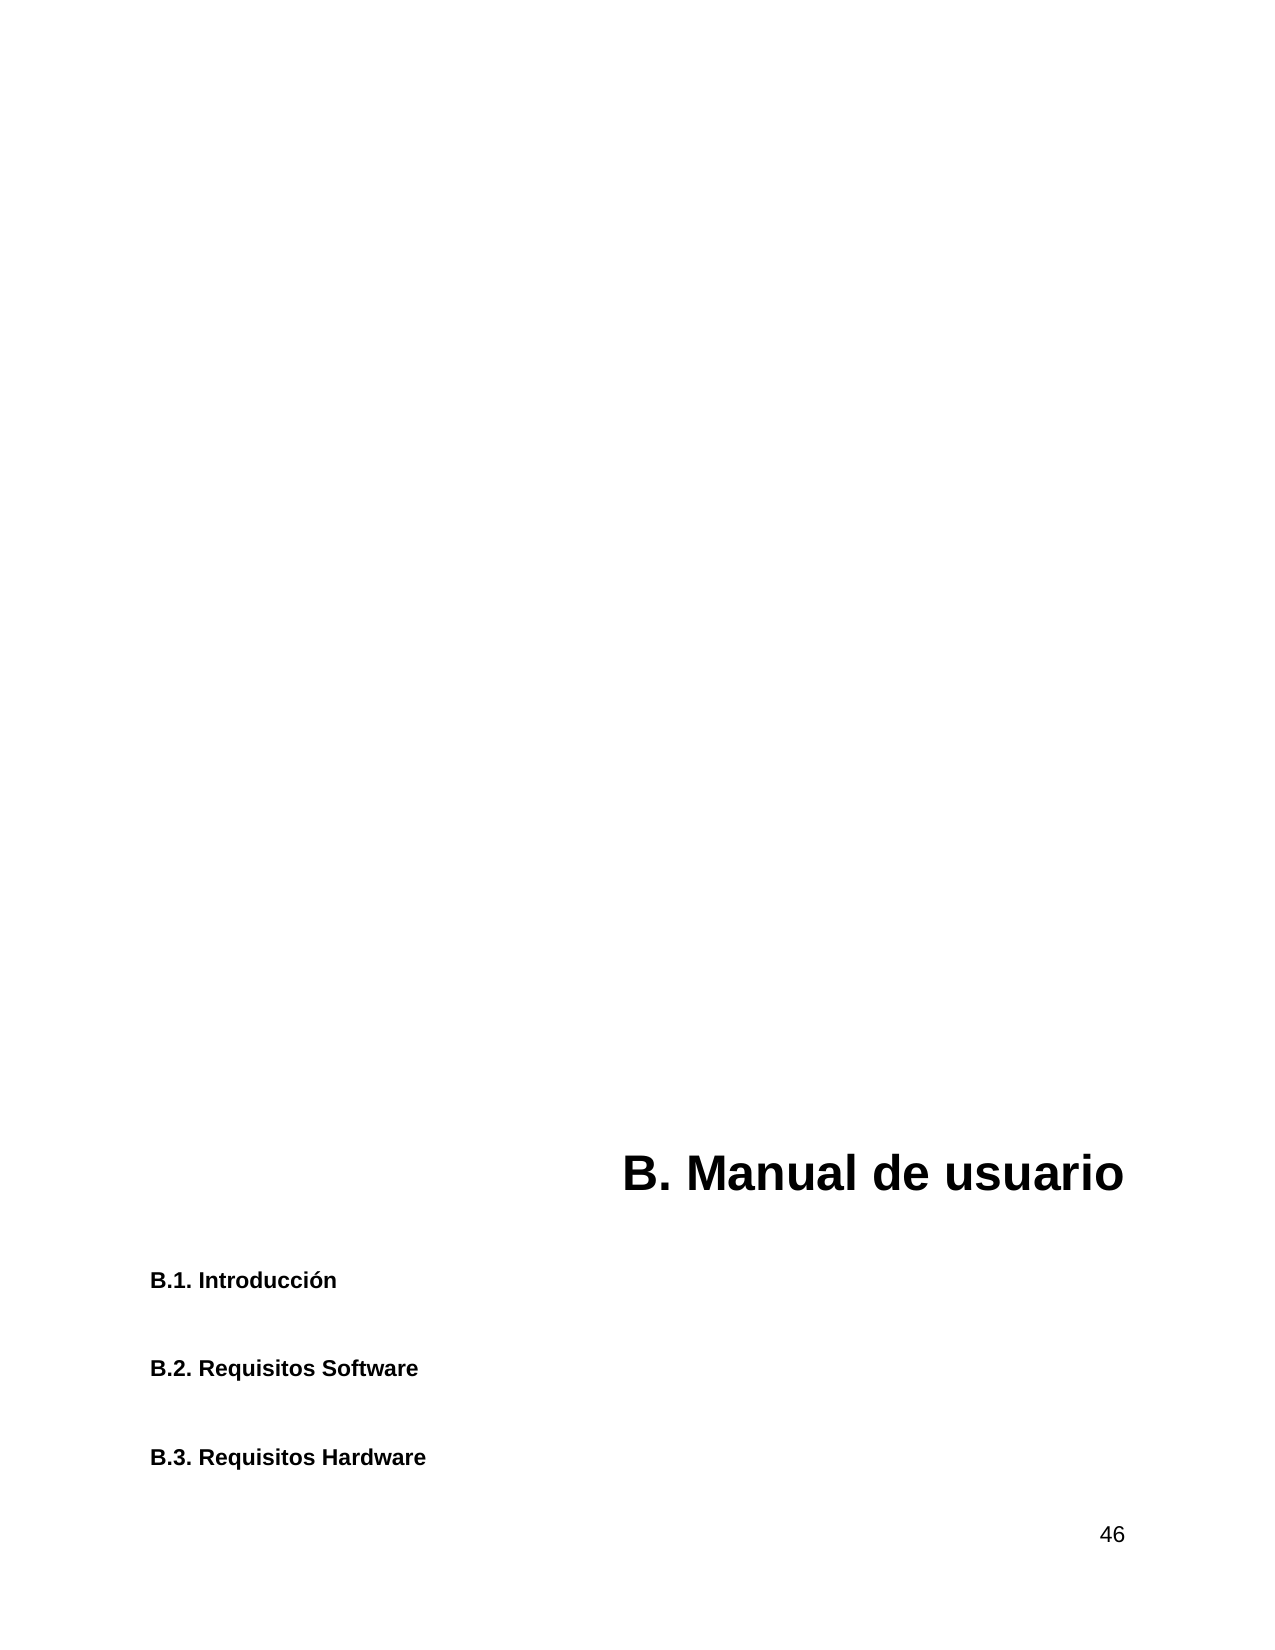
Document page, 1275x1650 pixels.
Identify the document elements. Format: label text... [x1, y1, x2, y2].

text B.1. Introducción [150, 1268, 1125, 1294]
text B. Manual de usuario [150, 1145, 1125, 1201]
text B.2. Requisitos Software [150, 1356, 1125, 1382]
text B.3. Requisitos Hardware [150, 1444, 1125, 1470]
